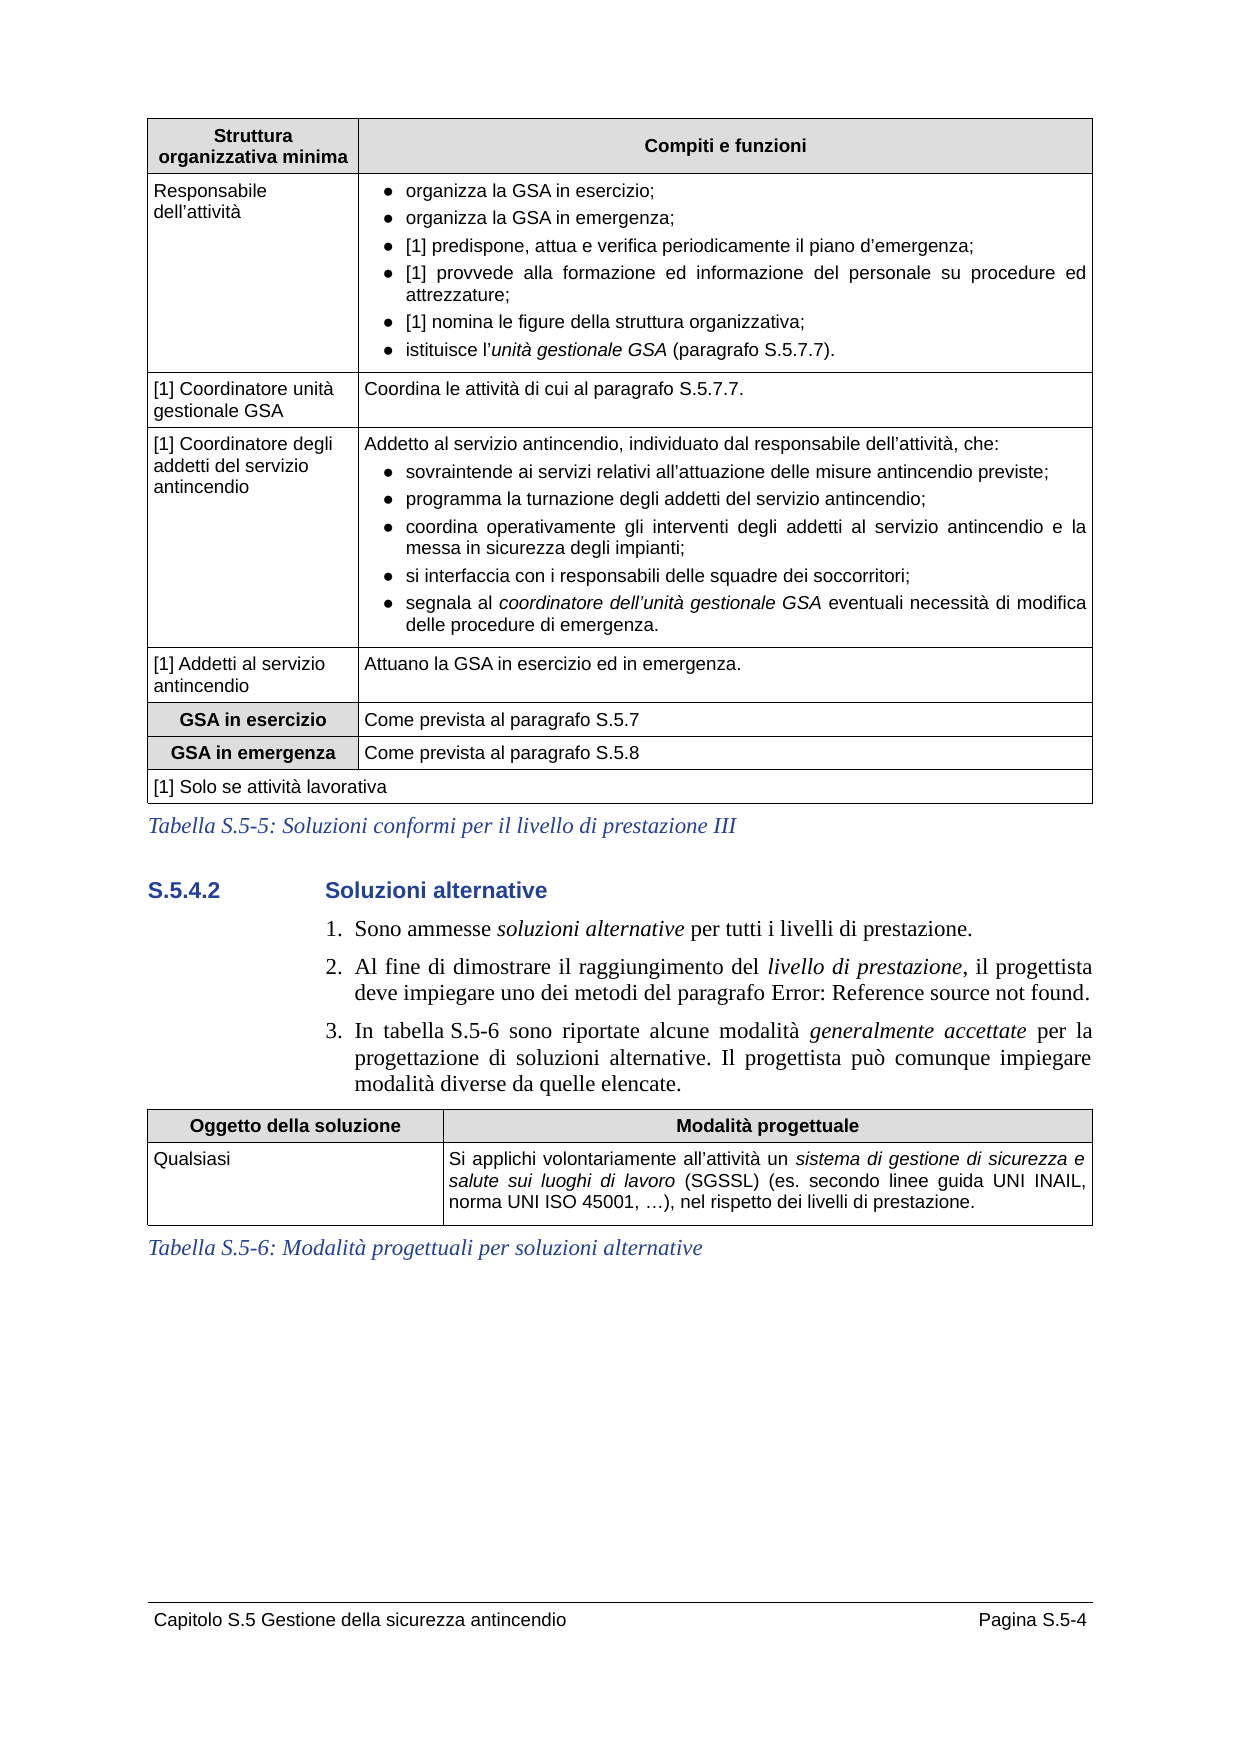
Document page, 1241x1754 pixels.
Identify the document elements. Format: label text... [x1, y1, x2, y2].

table_cell Addetto al servizio antincendio, individuato dal responsabile dell’attività, che: sovraintende ai servizi relativi all’attuazione delle misure antincendio previste; programma la turnazione degli addetti del servizio antincendio; coordina operativamente gli interventi degli addetti al servizio antincendio e la messa in sicurezza degli impianti; si interfaccia con i responsabili delle squadre dei soccorritori; segnala al coordinatore dell’unità gestionale GSA eventuali necessità di modifica delle procedure di emergenza. [359, 428, 1092, 647]
table_cell [1] Solo se attività lavorativa [148, 770, 1092, 803]
table_cell GSA in esercizio [148, 703, 358, 736]
text Tabella S.5-6: Modalità progettuali per soluzioni alternative [148, 1234, 1093, 1260]
table_cell [1] Addetti al servizio antincendio [148, 648, 358, 702]
table_cell GSA in emergenza [148, 737, 358, 769]
table_header Compiti e funzioni [359, 119, 1092, 173]
table_cell [1] Coordinatore degli addetti del servizio antincendio [148, 428, 358, 647]
table_cell Responsabile dell’attività [148, 174, 358, 372]
subtitle Soluzioni alternative [148, 877, 1093, 903]
list Al fine di dimostrare il raggiungimento del livello di prestazione, il progettista deve impiegare uno dei metodi del paragrafo Errore: sorgente del riferimento non trovata. [342, 953, 1093, 1006]
table_cell Si applichi volontariamente all’attività un sistema di gestione di sicurezza e salute sui luoghi di lavoro (SGSSL) (es. secondo linee guida UNI INAIL, norma UNI ISO 45001, …), nel rispetto dei livelli di prestazione. [444, 1143, 1092, 1224]
table_cell Qualsiasi [148, 1143, 443, 1224]
table_header Struttura organizzativa minima [148, 119, 358, 173]
text Tabella S.5-5: Soluzioni conformi per il livello di prestazione III [148, 812, 1093, 838]
table_cell Attuano la GSA in esercizio ed in emergenza. [359, 648, 1092, 702]
list Sono ammesse soluzioni alternative per tutti i livelli di prestazione. [342, 915, 1093, 941]
list In tabella S.5-6 sono riportate alcune modalità generalmente accettate per la progettazione di soluzioni alternative. Il progettista può comunque impiegare modalità diverse da quelle elencate. [342, 1018, 1093, 1097]
table_cell Coordina le attività di cui al paragrafo S.5.7.7. [359, 373, 1092, 427]
table_cell [1] Coordinatore unità gestionale GSA [148, 373, 358, 427]
table_cell Come prevista al paragrafo S.5.8 [359, 737, 1092, 769]
table_cell Come prevista al paragrafo S.5.7 [359, 703, 1092, 736]
table_header Modalità progettuale [444, 1110, 1092, 1142]
table_cell organizza la GSA in esercizio; organizza la GSA in emergenza; [1] predispone, attua e verifica periodicamente il piano d’emergenza; [1] provvede alla formazione ed informazione del personale su procedure ed attrezzature; [1] nomina le figure della struttura organizzativa; istituisce l’unità gestionale GSA (paragrafo S.5.7.7). [359, 174, 1092, 372]
table_header Oggetto della soluzione [148, 1110, 443, 1142]
